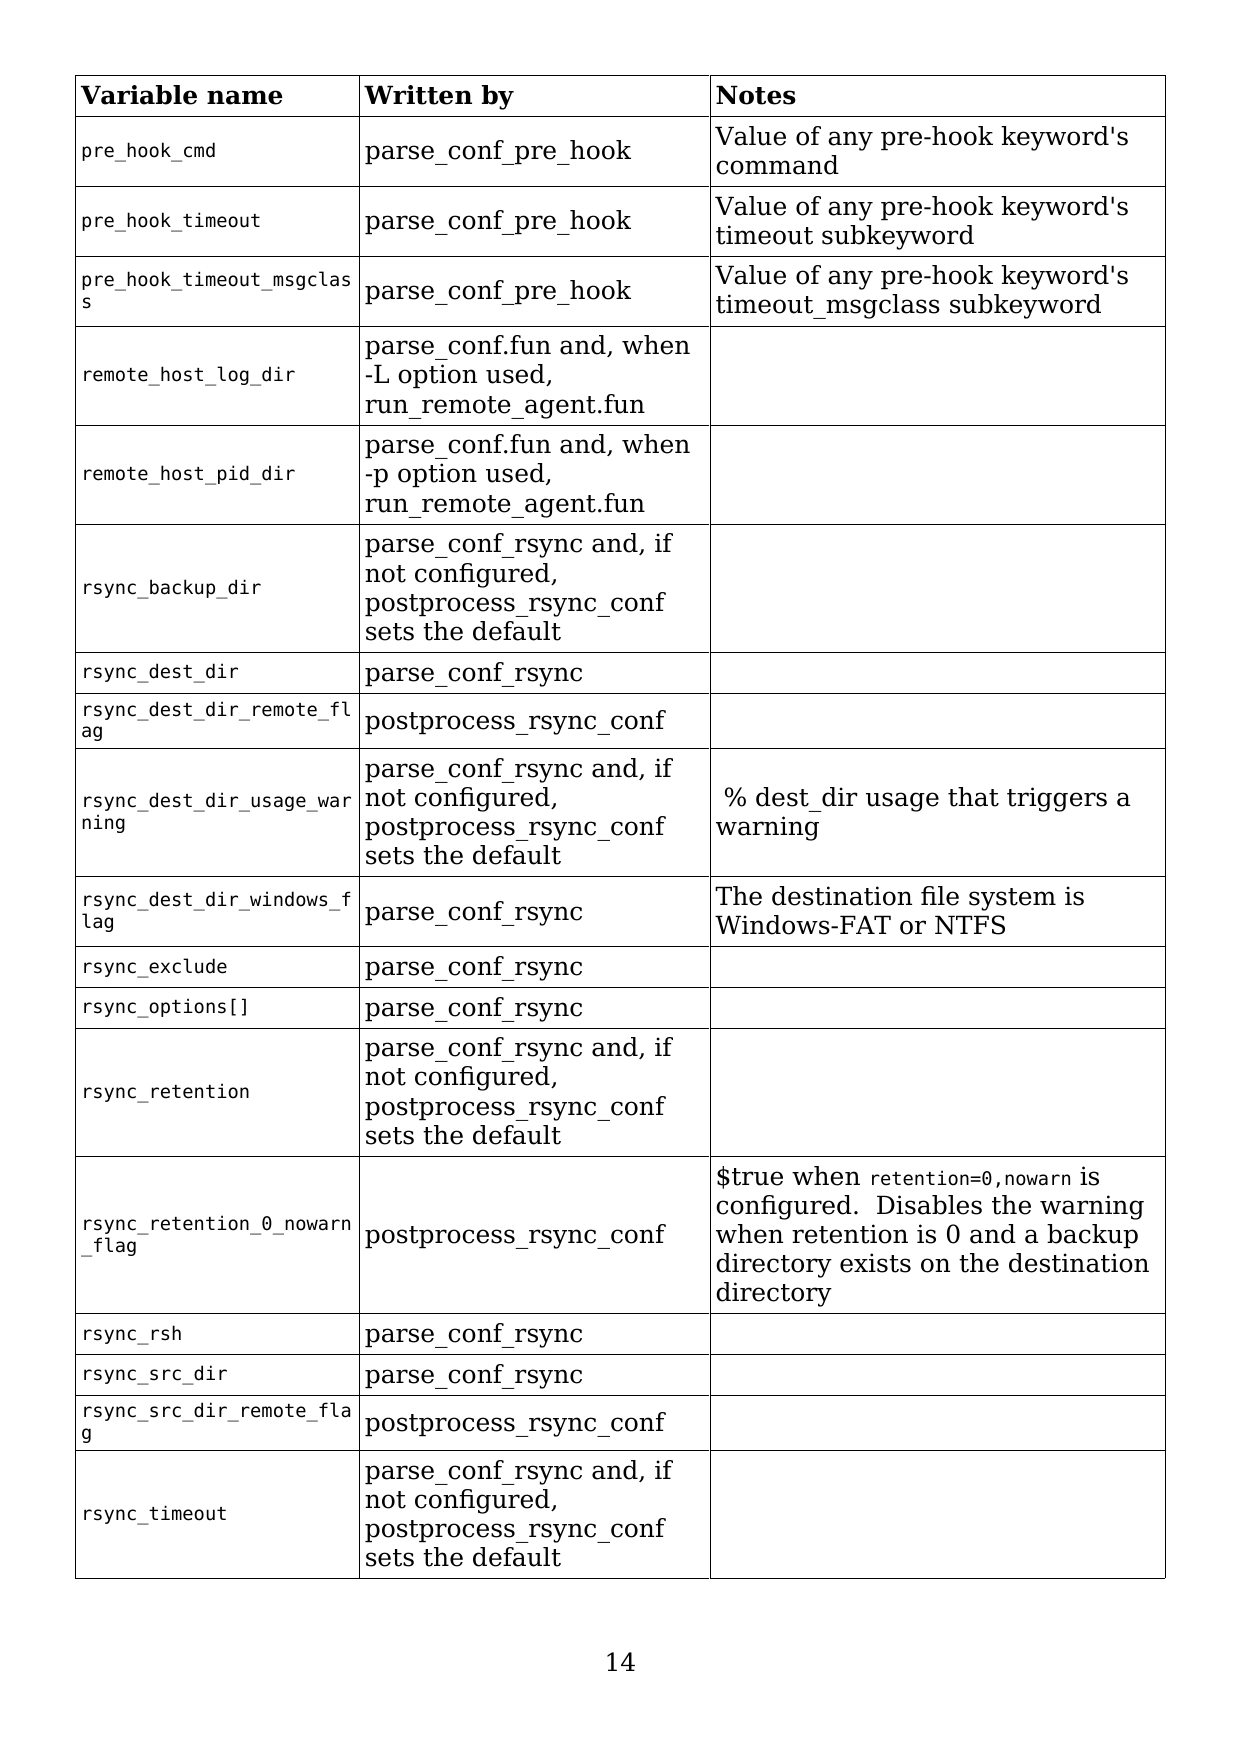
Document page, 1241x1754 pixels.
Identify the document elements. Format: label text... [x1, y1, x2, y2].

table_cell rsync_rsh [76, 1314, 359, 1354]
table_cell pre_hook_cmd [76, 117, 359, 186]
table_cell [711, 947, 1165, 987]
table_cell parse_conf_pre_hook [360, 117, 709, 186]
table_cell parse_conf.fun and, when -L option used, run_remote_agent.fun [360, 327, 709, 425]
table_cell postprocess_rsync_conf [360, 1396, 709, 1450]
table_cell [711, 694, 1165, 748]
table_cell parse_conf_rsync [360, 653, 709, 693]
table_cell parse_conf_pre_hook [360, 187, 709, 256]
table_cell rsync_retention_0_nowarn_flag [76, 1157, 359, 1313]
table_cell Value of any pre-hook keyword's timeout_msgclass subkeyword [711, 257, 1165, 326]
table_cell postprocess_rsync_conf [360, 1157, 709, 1313]
table_cell parse_conf_rsync and, if not configured, postprocess_rsync_conf sets the default [360, 749, 709, 876]
table_cell parse_conf_rsync [360, 1355, 709, 1395]
table_cell [711, 988, 1165, 1028]
table_cell rsync_src_dir_remote_flag [76, 1396, 359, 1450]
table_cell rsync_options[] [76, 988, 359, 1028]
table_cell parse_conf_rsync and, if not configured, postprocess_rsync_conf sets the default [360, 1029, 709, 1156]
table_cell parse_conf_rsync and, if not configured, postprocess_rsync_conf sets the default [360, 525, 709, 652]
table_cell rsync_exclude [76, 947, 359, 987]
table_cell [711, 1355, 1165, 1395]
table_cell [711, 1314, 1165, 1354]
table_cell The destination file system is Windows-FAT or NTFS [711, 877, 1165, 946]
table_cell [711, 653, 1165, 693]
table_cell [711, 327, 1165, 425]
table_cell Value of any pre-hook keyword's timeout subkeyword [711, 187, 1165, 256]
table_cell [711, 426, 1165, 524]
table_cell parse_conf_pre_hook [360, 257, 709, 326]
table_cell pre_hook_timeout [76, 187, 359, 256]
table_cell % dest_dir usage that triggers a warning [711, 749, 1165, 876]
table_cell remote_host_pid_dir [76, 426, 359, 524]
table_cell [711, 525, 1165, 652]
table_cell parse_conf_rsync and, if not configured, postprocess_rsync_conf sets the default [360, 1451, 709, 1578]
table_cell parse_conf_rsync [360, 877, 709, 946]
table_cell rsync_src_dir [76, 1355, 359, 1395]
table_cell rsync_dest_dir_remote_flag [76, 694, 359, 748]
table_cell [711, 1029, 1165, 1156]
table_cell pre_hook_timeout_msgclass [76, 257, 359, 326]
table_header Variable name [76, 76, 359, 116]
table_cell rsync_dest_dir_windows_flag [76, 877, 359, 946]
table_cell remote_host_log_dir [76, 327, 359, 425]
table_cell parse_conf_rsync [360, 947, 709, 987]
table_cell $true when retention=0,nowarn is configured. Disables the warning when retention is 0 and a backup directory exists on the destination directory [711, 1157, 1165, 1313]
table_cell rsync_dest_dir [76, 653, 359, 693]
table_cell Value of any pre-hook keyword's command [711, 117, 1165, 186]
table_cell parse_conf_rsync [360, 1314, 709, 1354]
table_cell postprocess_rsync_conf [360, 694, 709, 748]
table_cell rsync_backup_dir [76, 525, 359, 652]
table_cell [711, 1451, 1165, 1578]
table_cell parse_conf.fun and, when -p option used, run_remote_agent.fun [360, 426, 709, 524]
table_cell rsync_timeout [76, 1451, 359, 1578]
table_header Written by [360, 76, 709, 116]
table_cell rsync_retention [76, 1029, 359, 1156]
table_cell [711, 1396, 1165, 1450]
table_cell rsync_dest_dir_usage_warning [76, 749, 359, 876]
table_cell parse_conf_rsync [360, 988, 709, 1028]
table_header Notes [711, 76, 1165, 116]
